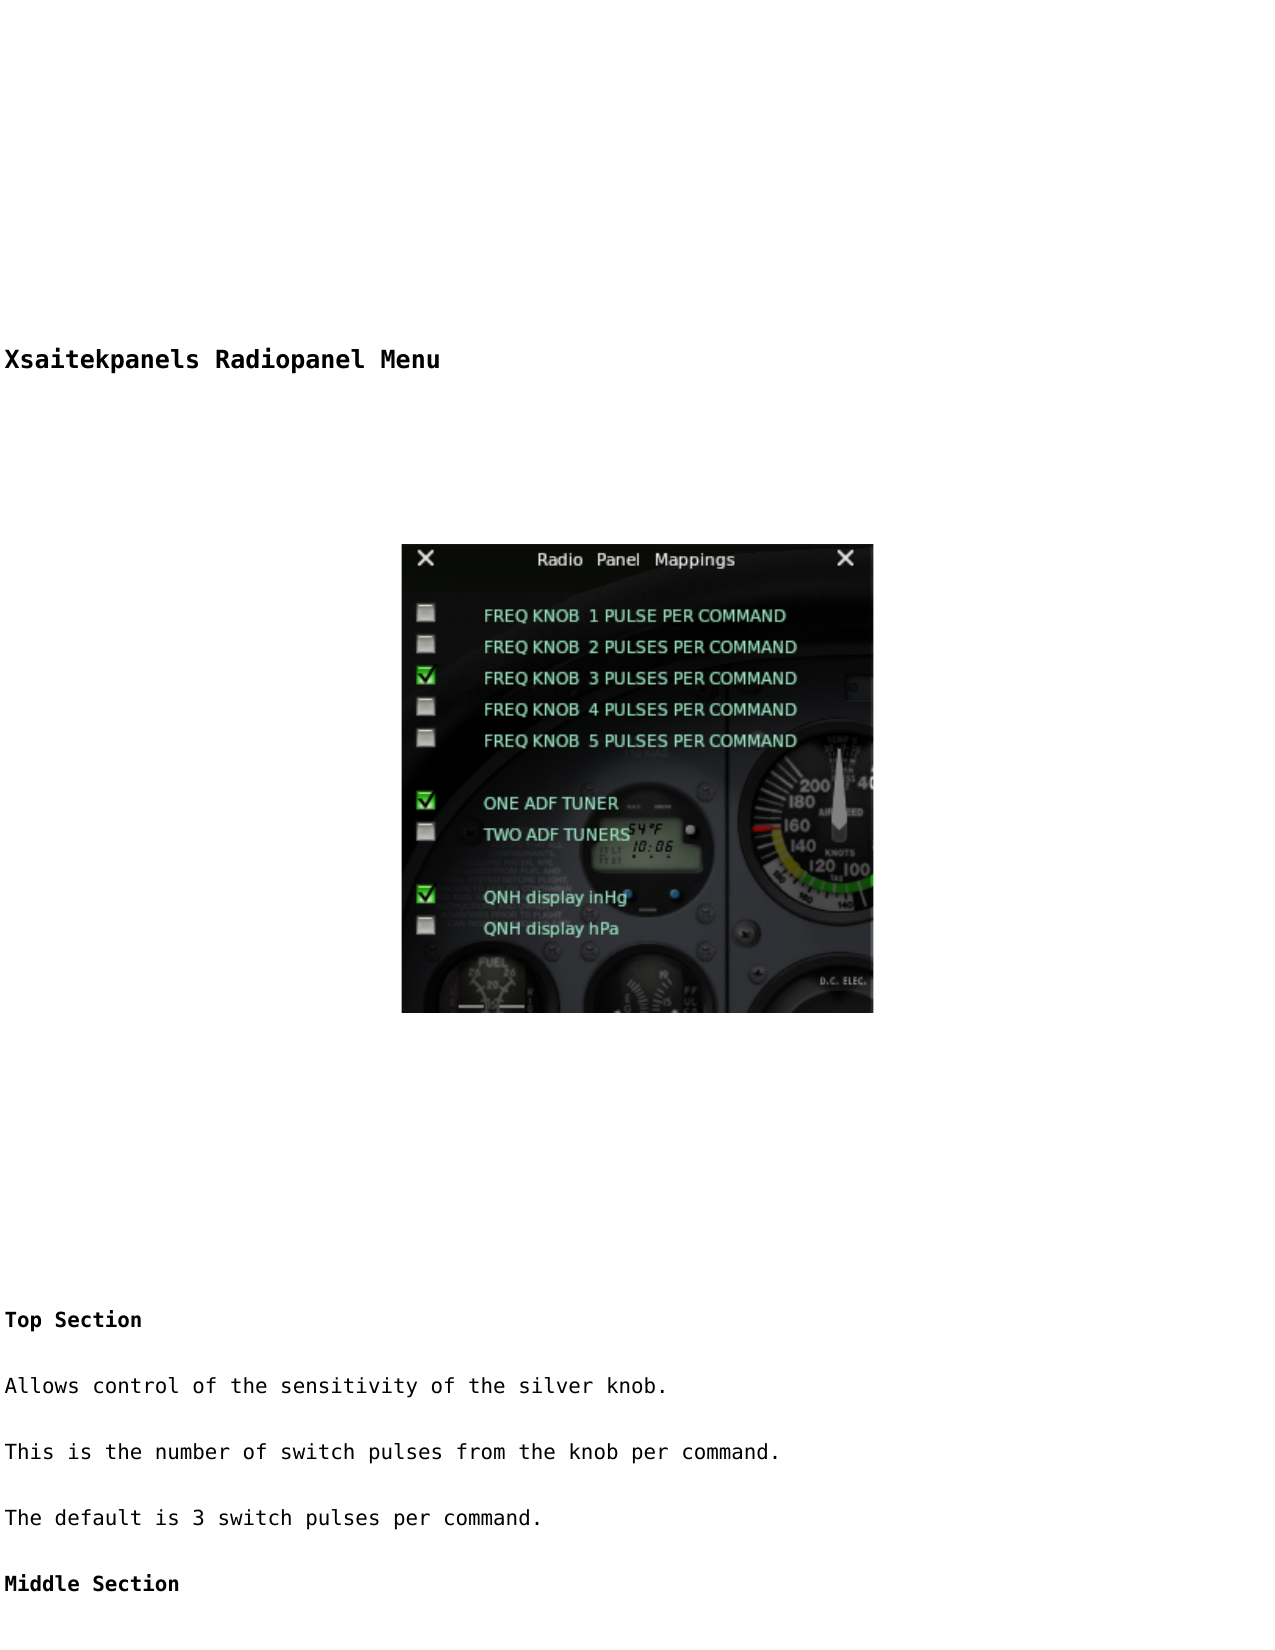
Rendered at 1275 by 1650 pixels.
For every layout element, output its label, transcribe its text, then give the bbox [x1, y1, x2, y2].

picture [401, 544, 874, 1013]
text This is the number of switch pulses from the knob per command. [0, 1436, 1275, 1469]
text Top Section [0, 1304, 1275, 1337]
text Middle Section [0, 1568, 1275, 1601]
text The default is 3 switch pulses per command. [0, 1502, 1275, 1535]
text Xsaitekpanels Radiopanel Menu [0, 341, 1275, 379]
text Allows control of the sensitivity of the silver knob. [0, 1370, 1275, 1403]
